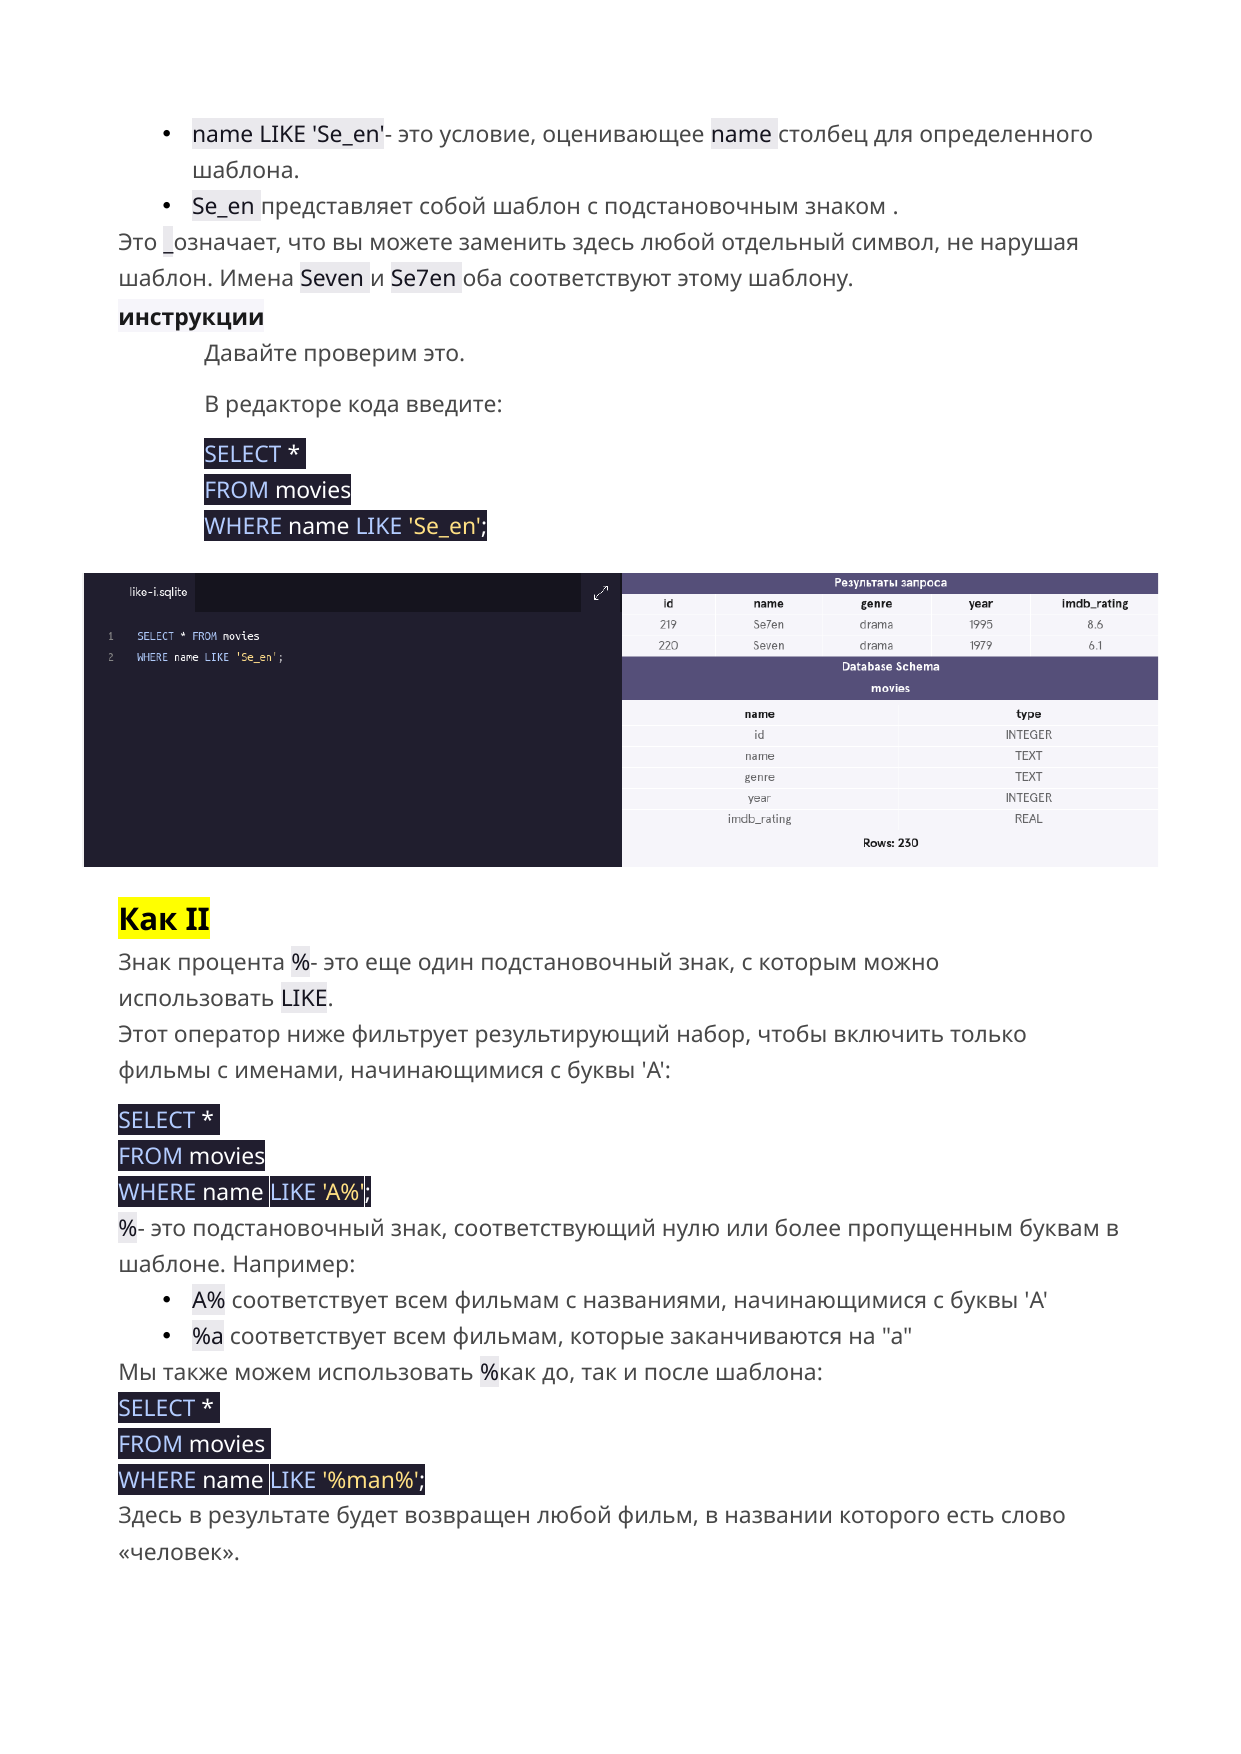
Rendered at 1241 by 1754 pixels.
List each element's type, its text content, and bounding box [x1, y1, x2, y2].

text WHERE name LIKE '%man%'; [118, 1463, 1122, 1495]
text В редакторе кода введите: [204, 388, 1122, 419]
text SELECT * [118, 1392, 1122, 1423]
text Как II [118, 897, 1122, 939]
text %- это подстановочный знак, соответствующий нулю или более пропущенным буквам в шаблоне. Например: [118, 1212, 1122, 1279]
picture [82, 573, 1159, 867]
text Знак процента %- это еще один подстановочный знак, с которым можно использовать LIKE. [118, 946, 1122, 1013]
text SELECT * [204, 438, 1122, 469]
text FROM movies [118, 1428, 1122, 1459]
text WHERE name LIKE 'A%'; [118, 1176, 1122, 1207]
subtitle инструкции [118, 298, 1122, 332]
list name LIKE 'Se_en'- это условие, оценивающее name столбец для определенного шаблона. [162, 118, 1122, 185]
text Это _означает, что вы можете заменить здесь любой отдельный символ, не нарушая шаблон. Имена Seven и Se7en оба соответствуют этому шаблону. [118, 226, 1122, 293]
list %a соответствует всем фильмам, которые заканчиваются на "а" [162, 1320, 1122, 1351]
text Этот оператор ниже фильтрует результирующий набор, чтобы включить только фильмы с именами, начинающимися с буквы 'A': [118, 1018, 1122, 1085]
text FROM movies [118, 1140, 1122, 1171]
list Se_en представляет собой шаблон с подстановочным знаком . [162, 190, 1122, 221]
text SELECT * [118, 1104, 1122, 1135]
text Давайте проверим это. [204, 337, 1122, 368]
text WHERE name LIKE 'Se_en'; [204, 510, 1122, 541]
text FROM movies [204, 474, 1122, 505]
list A% соответствует всем фильмам с названиями, начинающимися с буквы 'A' [162, 1284, 1122, 1315]
text Мы также можем использовать %как до, так и после шаблона: [118, 1356, 1122, 1387]
text Здесь в результате будет возвращен любой фильм, в названии которого есть слово «человек». [118, 1499, 1122, 1567]
